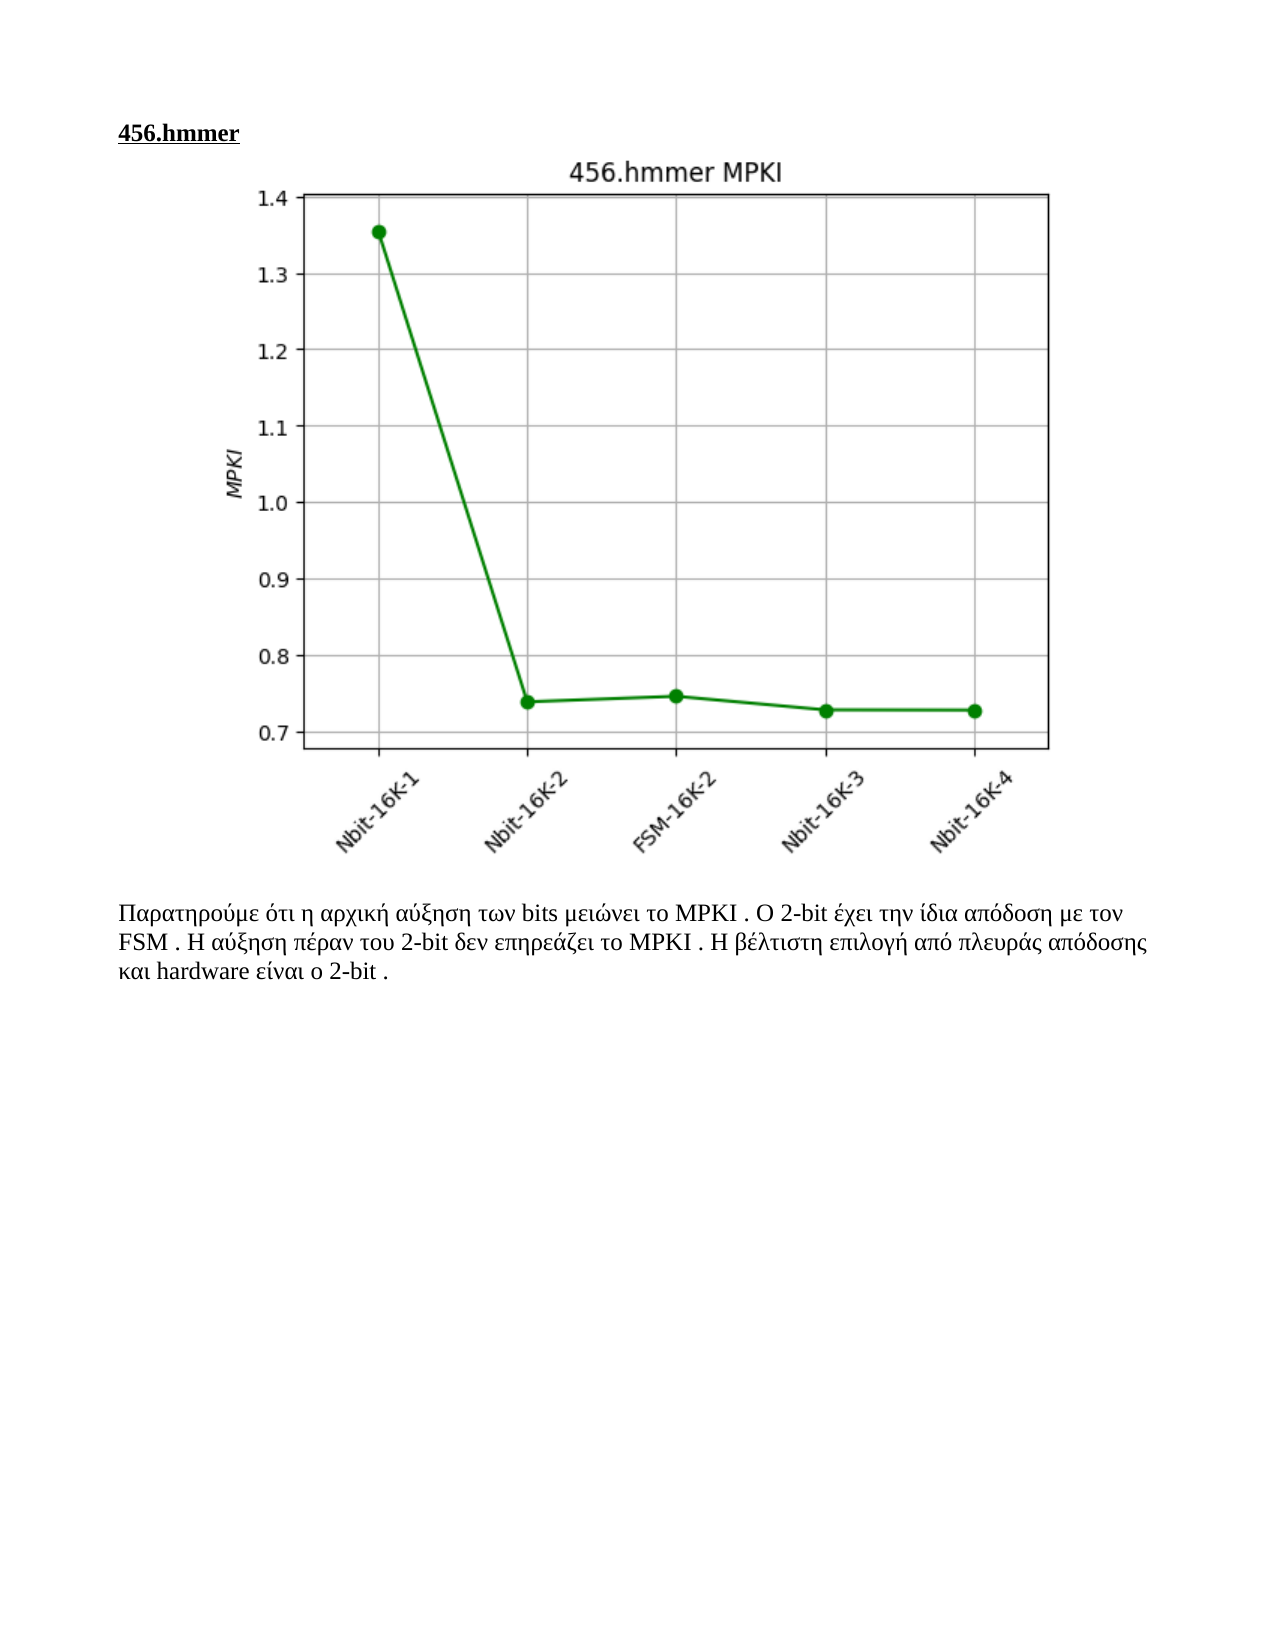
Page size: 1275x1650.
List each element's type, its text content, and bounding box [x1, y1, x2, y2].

text 456.hmmer [118, 118, 1157, 147]
picture [212, 146, 1063, 870]
text Παρατηρούμε ότι η αρχική αύξηση των bits μειώνει το MPKI . Ο 2-bit έχει την ίδια απόδοση με τον FSM . Η αύξηση πέραν του 2-bit δεν επηρεάζει το MPKI . Η βέλτιστη επιλογή από πλευράς απόδοσης και hardware είναι ο 2-bit . [118, 898, 1157, 985]
